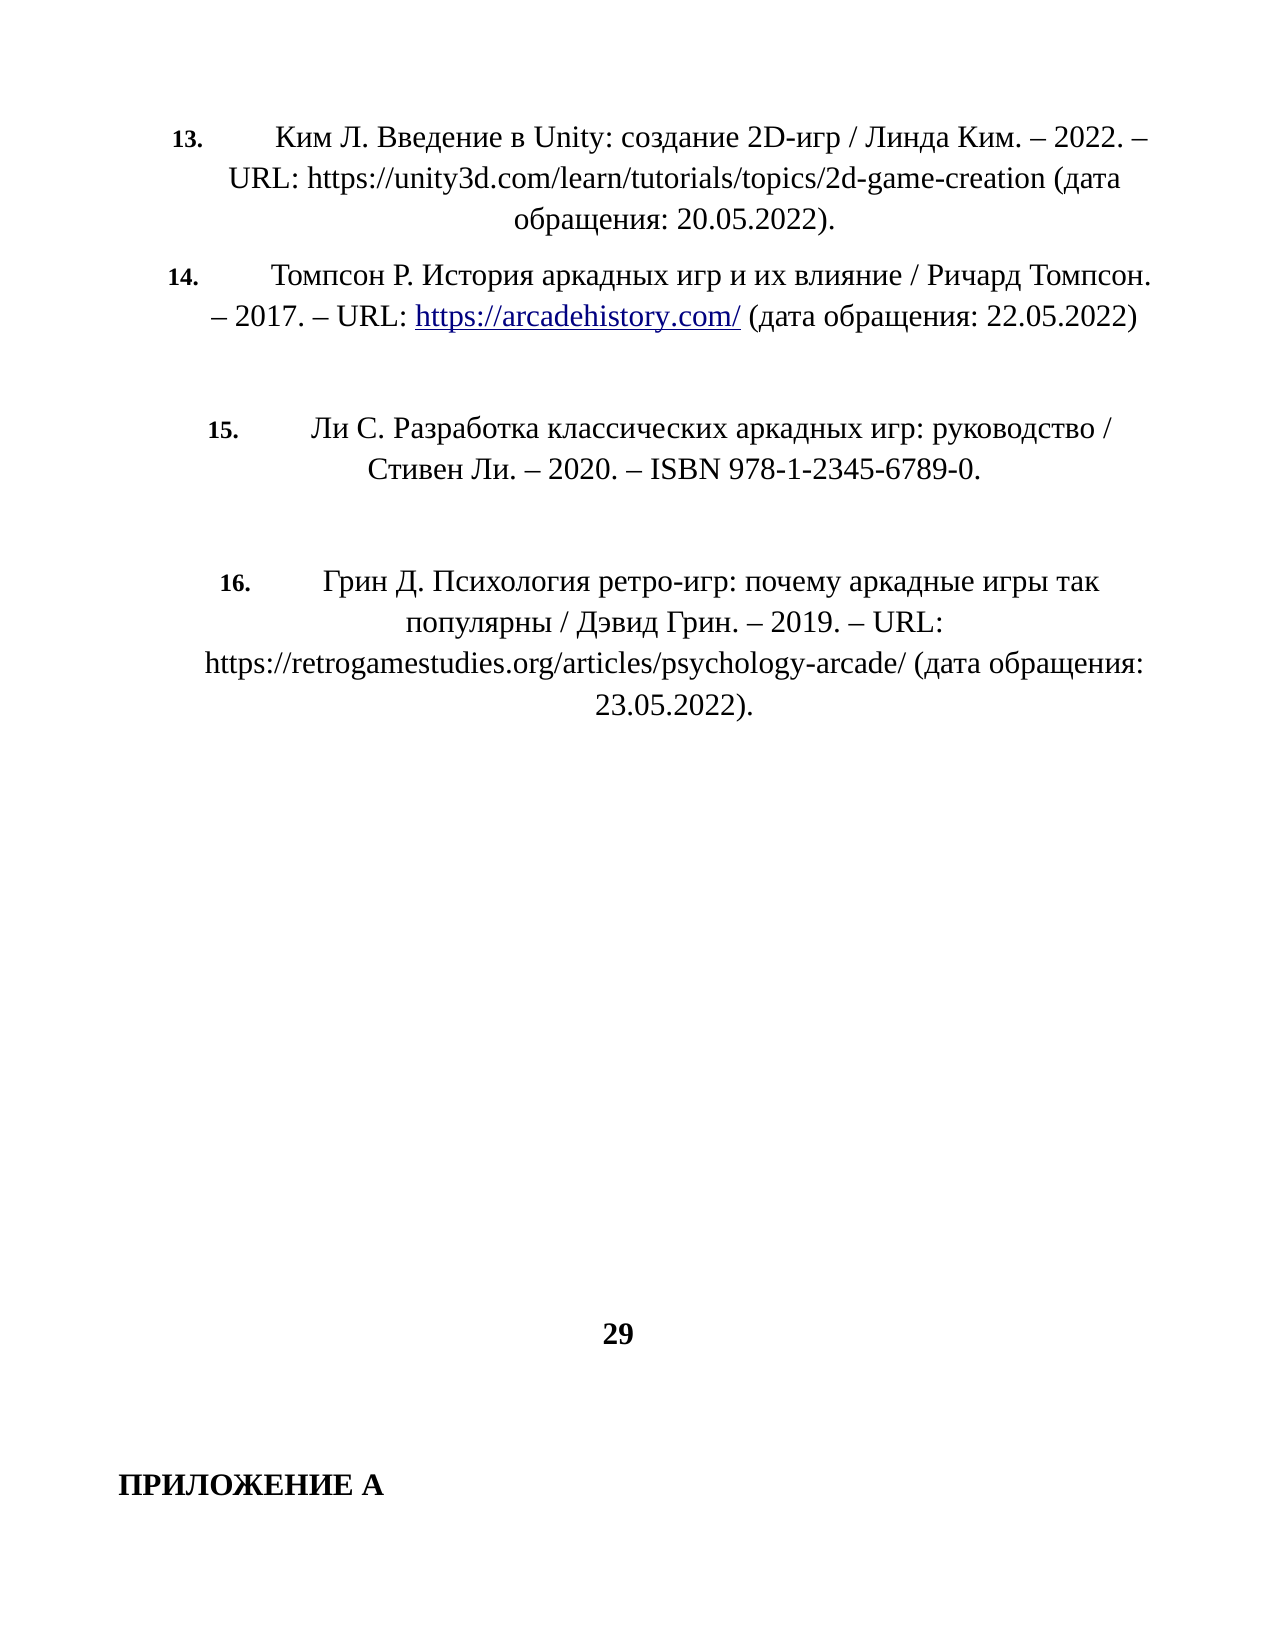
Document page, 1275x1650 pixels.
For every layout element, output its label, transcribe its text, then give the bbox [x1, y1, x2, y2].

list Ким Л. Введение в Unity: создание 2D-игр / Линда Ким. – 2022. – URL: https://unity3d.com/learn/tutorials/topics/2d-game-creation (дата обращения: 20.05.2022). [162, 118, 1157, 237]
text ПРИЛОЖЕНИЕ А [118, 1466, 1157, 1502]
list Ли С. Разработка классических аркадных игр: руководство / Стивен Ли. – 2020. – ISBN 978-1-2345-6789-0. [162, 409, 1157, 487]
list Грин Д. Психология ретро-игр: почему аркадные игры так популярны / Дэвид Грин. – 2019. – URL: https://retrogamestudies.org/articles/psychology-arcade/ (дата обращения: 23.05.2022). [162, 562, 1157, 722]
list Томпсон Р. История аркадных игр и их влияние / Ричард Томпсон. – 2017. – URL: https://arcadehistory.com/ (дата обращения: 22.05.2022) [162, 256, 1157, 334]
text 29 [118, 1315, 1157, 1351]
